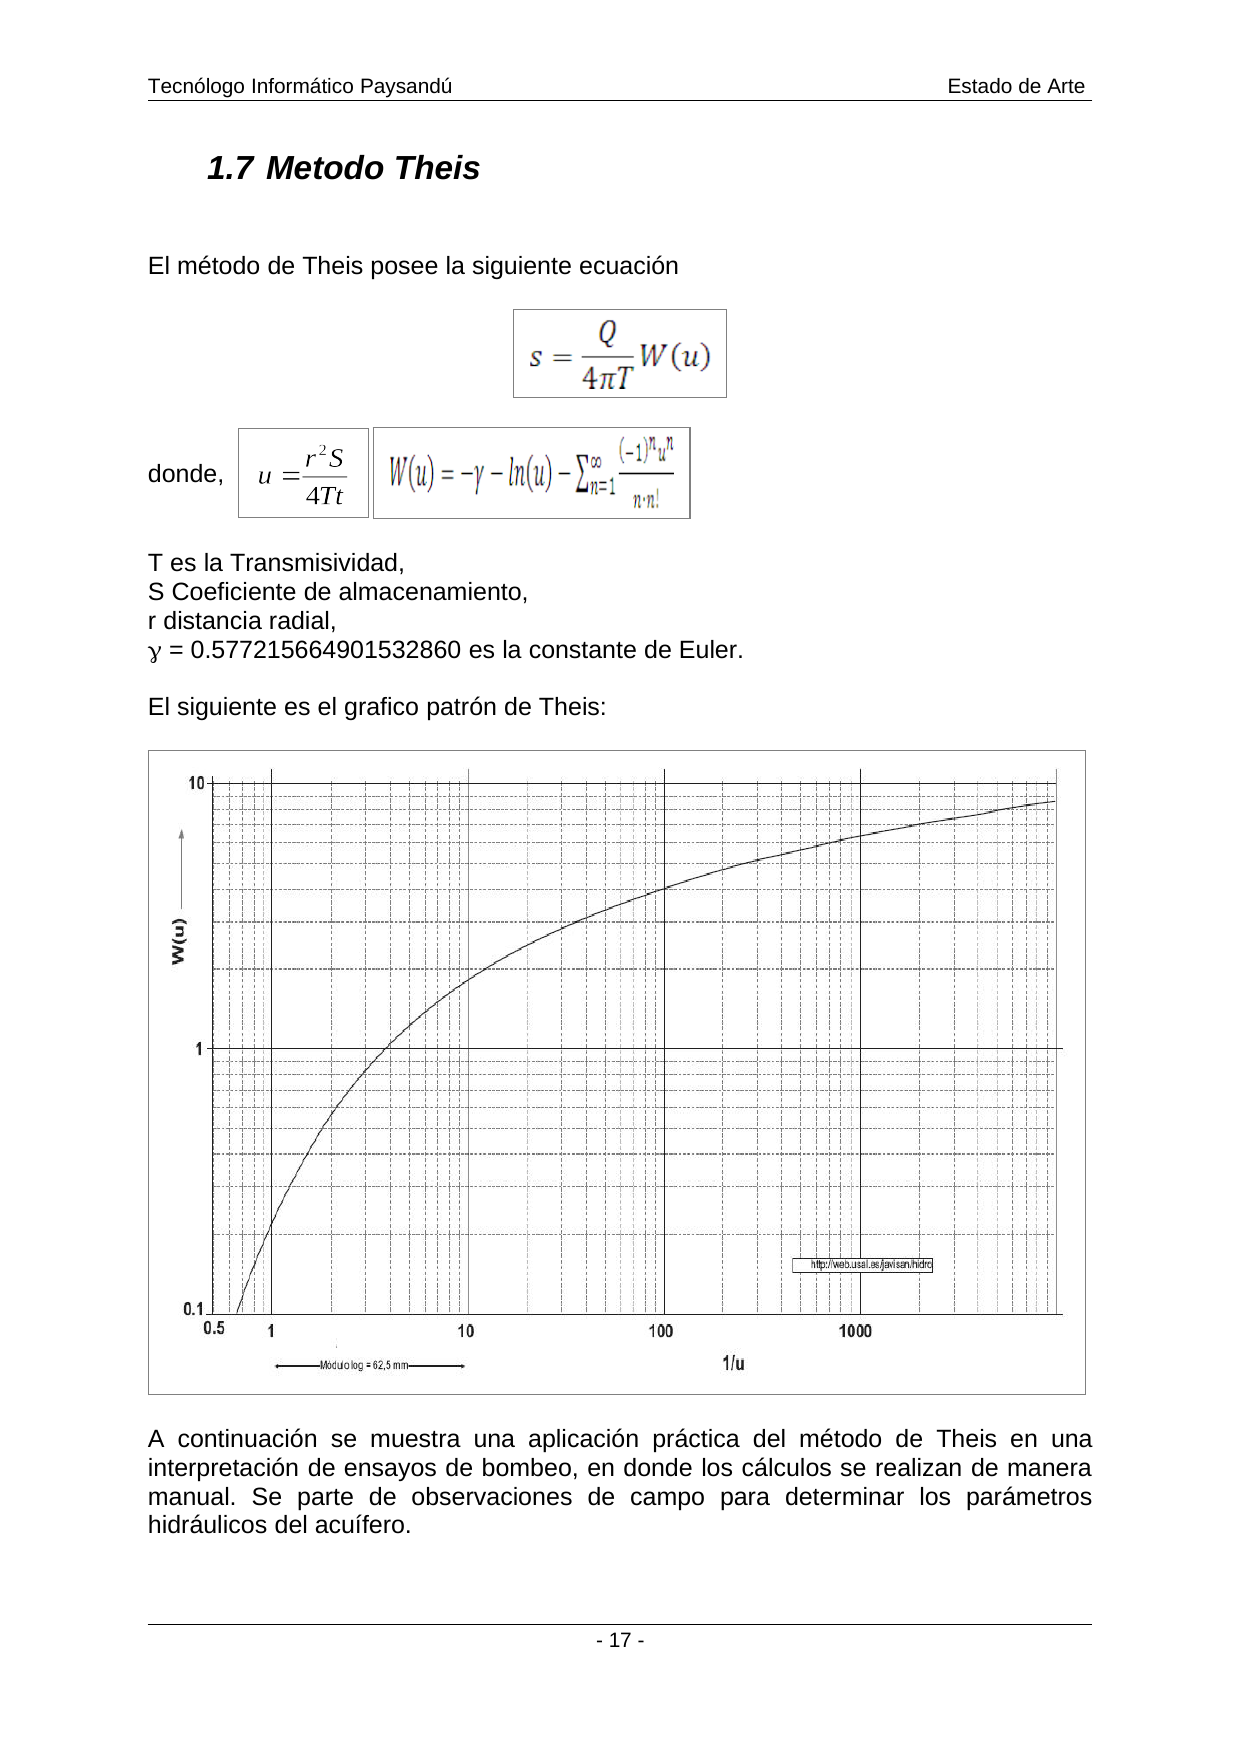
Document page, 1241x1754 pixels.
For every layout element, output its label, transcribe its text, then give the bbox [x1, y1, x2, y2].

picture [389, 435, 674, 511]
text S Coeficiente de almacenamiento, [148, 577, 1092, 606]
text A continuación se muestra una aplicación práctica del método de Theis en una interpretación de ensayos de bombeo, en donde los cálculos se realizan de manera manual. Se parte de observaciones de campo para determinar los parámetros hidráulicos del acuífero. [148, 1424, 1092, 1539]
text [691, 427, 1092, 519]
picture [164, 758, 1070, 1387]
text donde, [148, 427, 373, 519]
subtitle Metodo Theis [207, 148, 1092, 186]
text  = 0.577215664901532860 es la constante de Euler. [148, 634, 1092, 663]
text T es la Transmisividad, [148, 548, 1092, 577]
text r distancia radial, [148, 606, 1092, 634]
picture [530, 317, 711, 389]
text El siguiente es el grafico patrón de Theis: [148, 692, 1092, 721]
text El método de Theis posee la siguiente ecuación [148, 251, 1092, 280]
